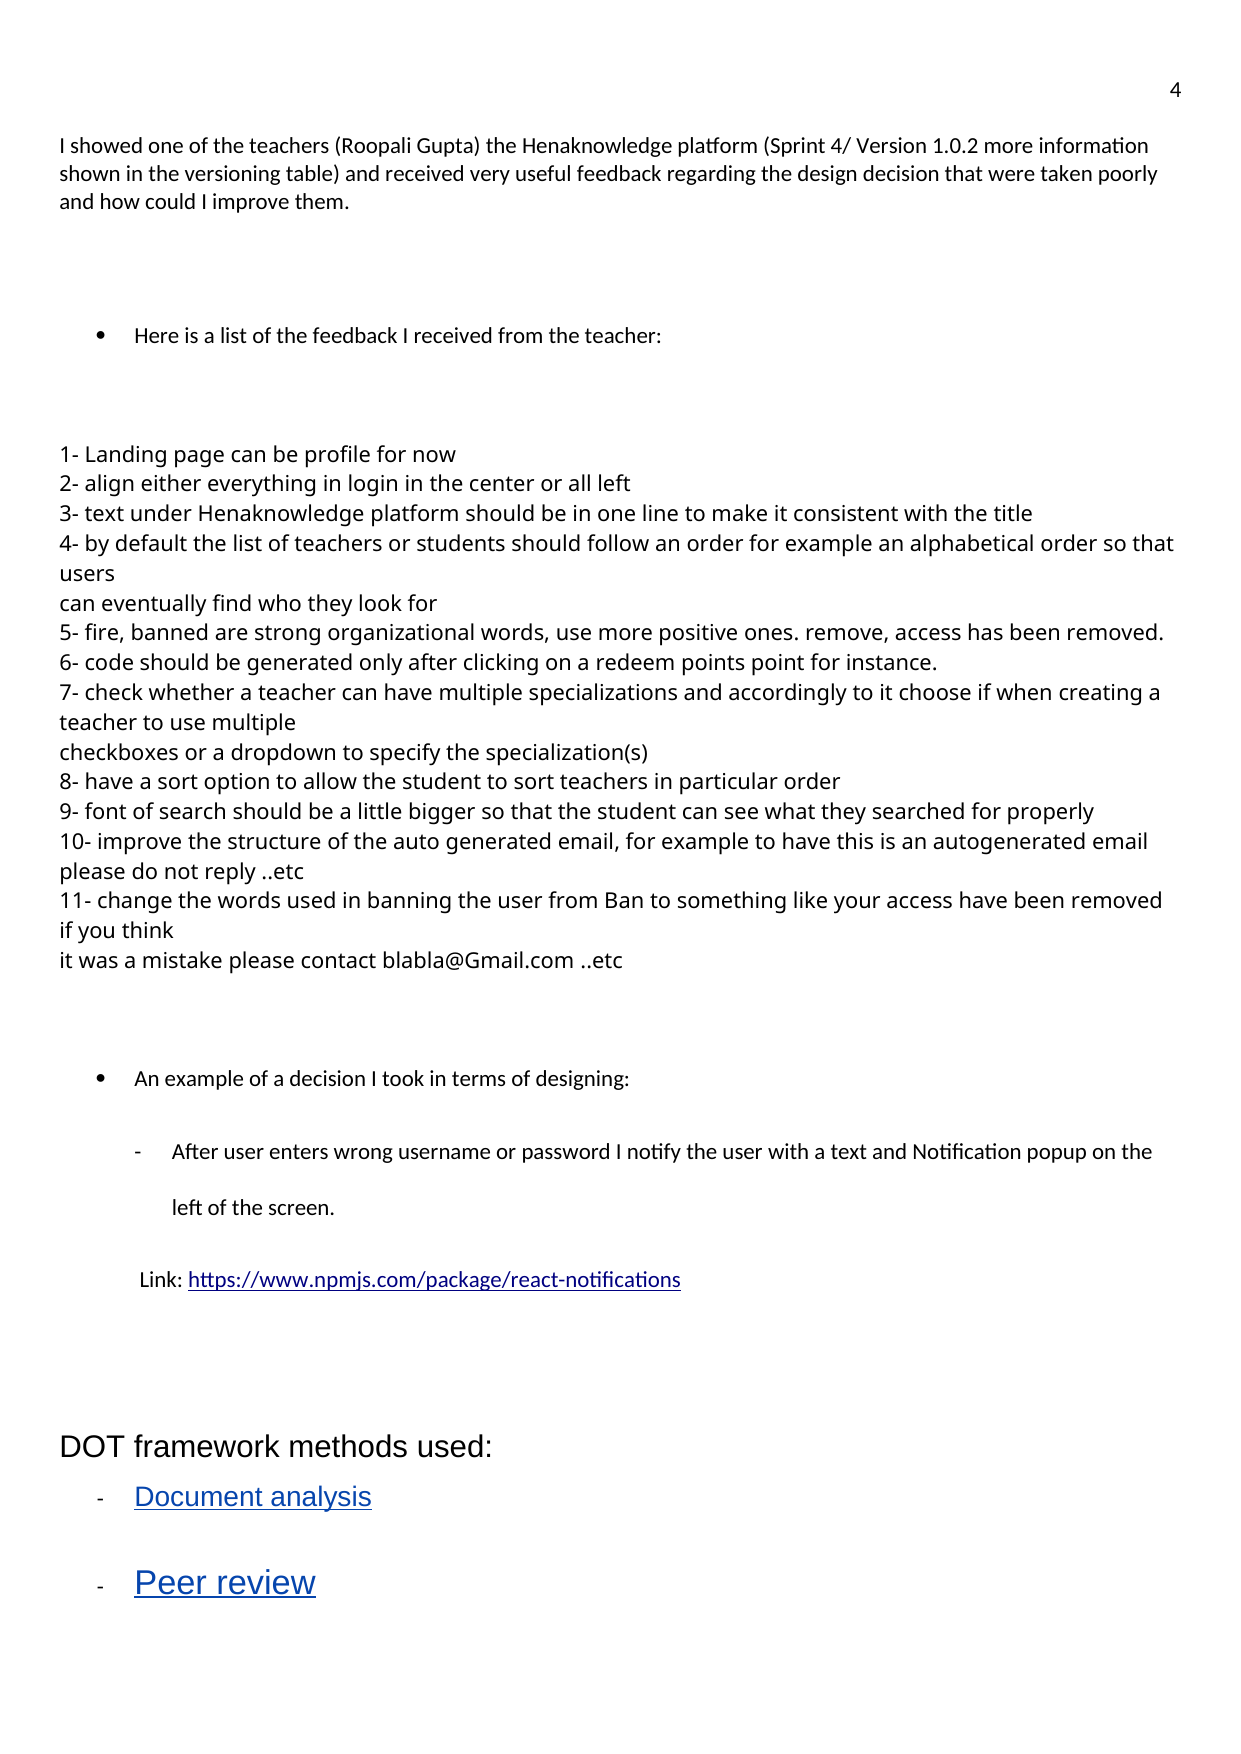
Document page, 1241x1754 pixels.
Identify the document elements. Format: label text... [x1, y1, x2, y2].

text it was a mistake please contact blabla@Gmail.com ..etc [59, 945, 1181, 975]
text 7- check whether a teacher can have multiple specializations and accordingly to it choose if when creating a teacher to use multiple checkboxes or a dropdown to specify the specialization(s) [59, 677, 1181, 766]
list An example of a decision I took in terms of designing: [97, 1064, 1181, 1092]
text 11- change the words used in banning the user from Ban to something like your access have been removed if you think [59, 885, 1181, 945]
text I showed one of the teachers (Roopali Gupta) the Henaknowledge platform (Sprint 4/ Version 1.0.2 more information shown in the versioning table) and received very useful feedback regarding the design decision that were taken poorly and how could I improve them. [59, 131, 1181, 215]
text 8- have a sort option to allow the student to sort teachers in particular order [59, 766, 1181, 796]
text 2- align either everything in login in the center or all left [59, 468, 1181, 498]
text 6- code should be generated only after clicking on a redeem points point for instance. [59, 647, 1181, 677]
list Here is a list of the feedback I received from the teacher: [97, 321, 1181, 349]
list Document analysis [97, 1480, 1181, 1513]
text 1- Landing page can be profile for now [59, 438, 1181, 468]
text 3- text under Henaknowledge platform should be in one line to make it consistent with the title [59, 498, 1181, 528]
text 9- font of search should be a little bigger so that the student can see what they searched for properly [59, 796, 1181, 826]
text 10- improve the structure of the auto generated email, for example to have this is an autogenerated email please do not reply ..etc [59, 826, 1181, 885]
text 4- by default the list of teachers or students should follow an order for example an alphabetical order so that users can eventually find who they look for [59, 528, 1181, 617]
list Link: https://www.npmjs.com/package/react-notifications [134, 1266, 1181, 1294]
list After user enters wrong username or password I notify the user with a text and Notification popup on the left of the screen. [134, 1137, 1181, 1221]
text DOT framework methods used: [59, 1428, 1181, 1464]
list Peer review [97, 1562, 1181, 1601]
text 5- fire, banned are strong organizational words, use more positive ones. remove, access has been removed. [59, 617, 1181, 647]
